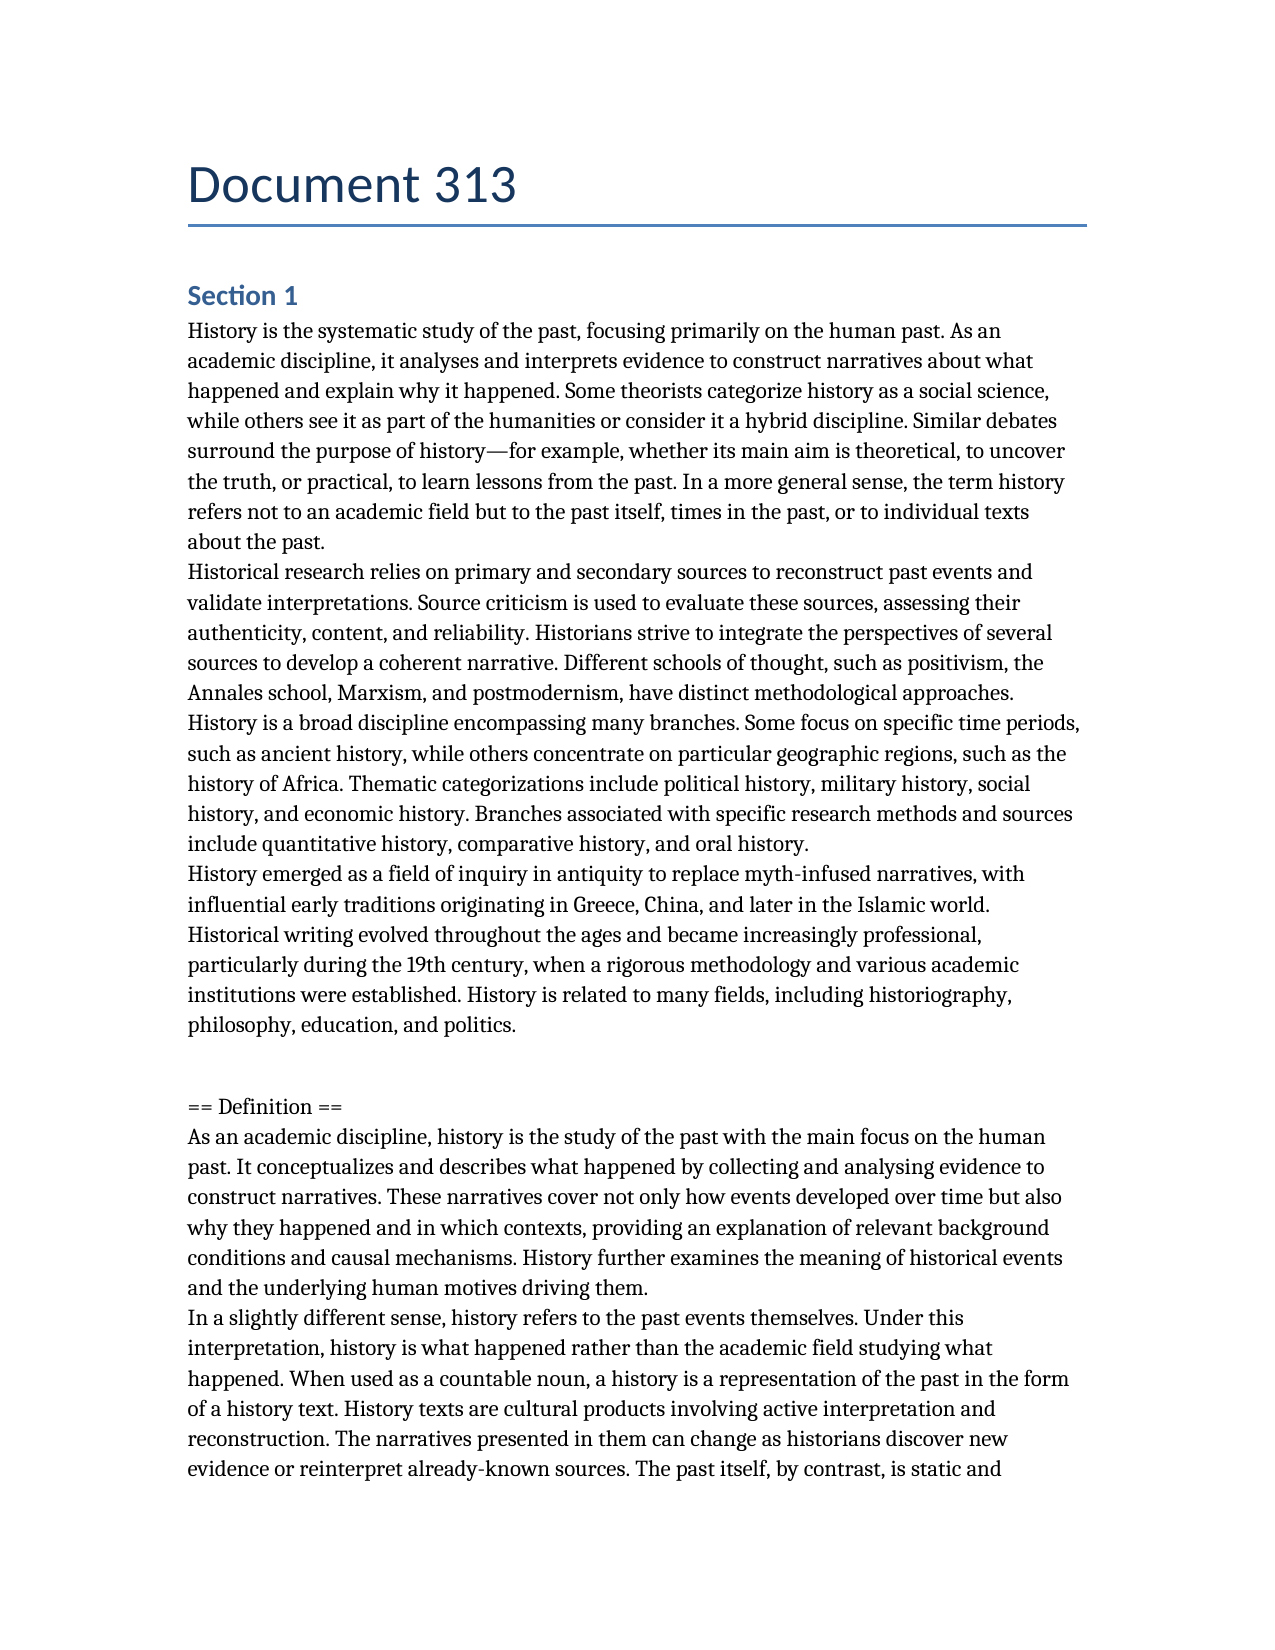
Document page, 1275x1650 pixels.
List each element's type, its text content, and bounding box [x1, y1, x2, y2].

text == Definition == As an academic discipline, history is the study of the past with the main focus on the human past. It conceptualizes and describes what happened by collecting and analysing evidence to construct narratives. These narratives cover not only how events developed over time but also why they happened and in which contexts, providing an explanation of relevant background conditions and causal mechanisms. History further examines the meaning of historical events and the underlying human motives driving them. In a slightly different sense, history refers to the past events themselves. Under this interpretation, history is what happened rather than the academic field studying what happened. When used as a countable noun, a history is a representation of the past in the form of a history text. History texts are cultural products involving active interpretation and reconstruction. The narratives presented in them can change as historians discover new evidence or reinterpret already-known sources. The past itself, by contrast, is static and [187, 1063, 1087, 1482]
text History is the systematic study of the past, focusing primarily on the human past. As an academic discipline, it analyses and interprets evidence to construct narratives about what happened and explain why it happened. Some theorists categorize history as a social science, while others see it as part of the humanities or consider it a hybrid discipline. Similar debates surround the purpose of history—for example, whether its main aim is theoretical, to uncover the truth, or practical, to learn lessons from the past. In a more general sense, the term history refers not to an academic field but to the past itself, times in the past, or to individual texts about the past. Historical research relies on primary and secondary sources to reconstruct past events and validate interpretations. Source criticism is used to evaluate these sources, assessing their authenticity, content, and reliability. Historians strive to integrate the perspectives of several sources to develop a coherent narrative. Different schools of thought, such as positivism, the Annales school, Marxism, and postmodernism, have distinct methodological approaches. History is a broad discipline encompassing many branches. Some focus on specific time periods, such as ancient history, while others concentrate on particular geographic regions, such as the history of Africa. Thematic categorizations include political history, military history, social history, and economic history. Branches associated with specific research methods and sources include quantitative history, comparative history, and oral history. History emerged as a field of inquiry in antiquity to replace myth-infused narratives, with influential early traditions originating in Greece, China, and later in the Islamic world. Historical writing evolved throughout the ages and became increasingly professional, particularly during the 19th century, when a rigorous methodology and various academic institutions were established. History is related to many fields, including historiography, philosophy, education, and politics. [187, 317, 1087, 1039]
subtitle Section 1 [187, 277, 1087, 312]
title Document 313 [187, 150, 1087, 227]
